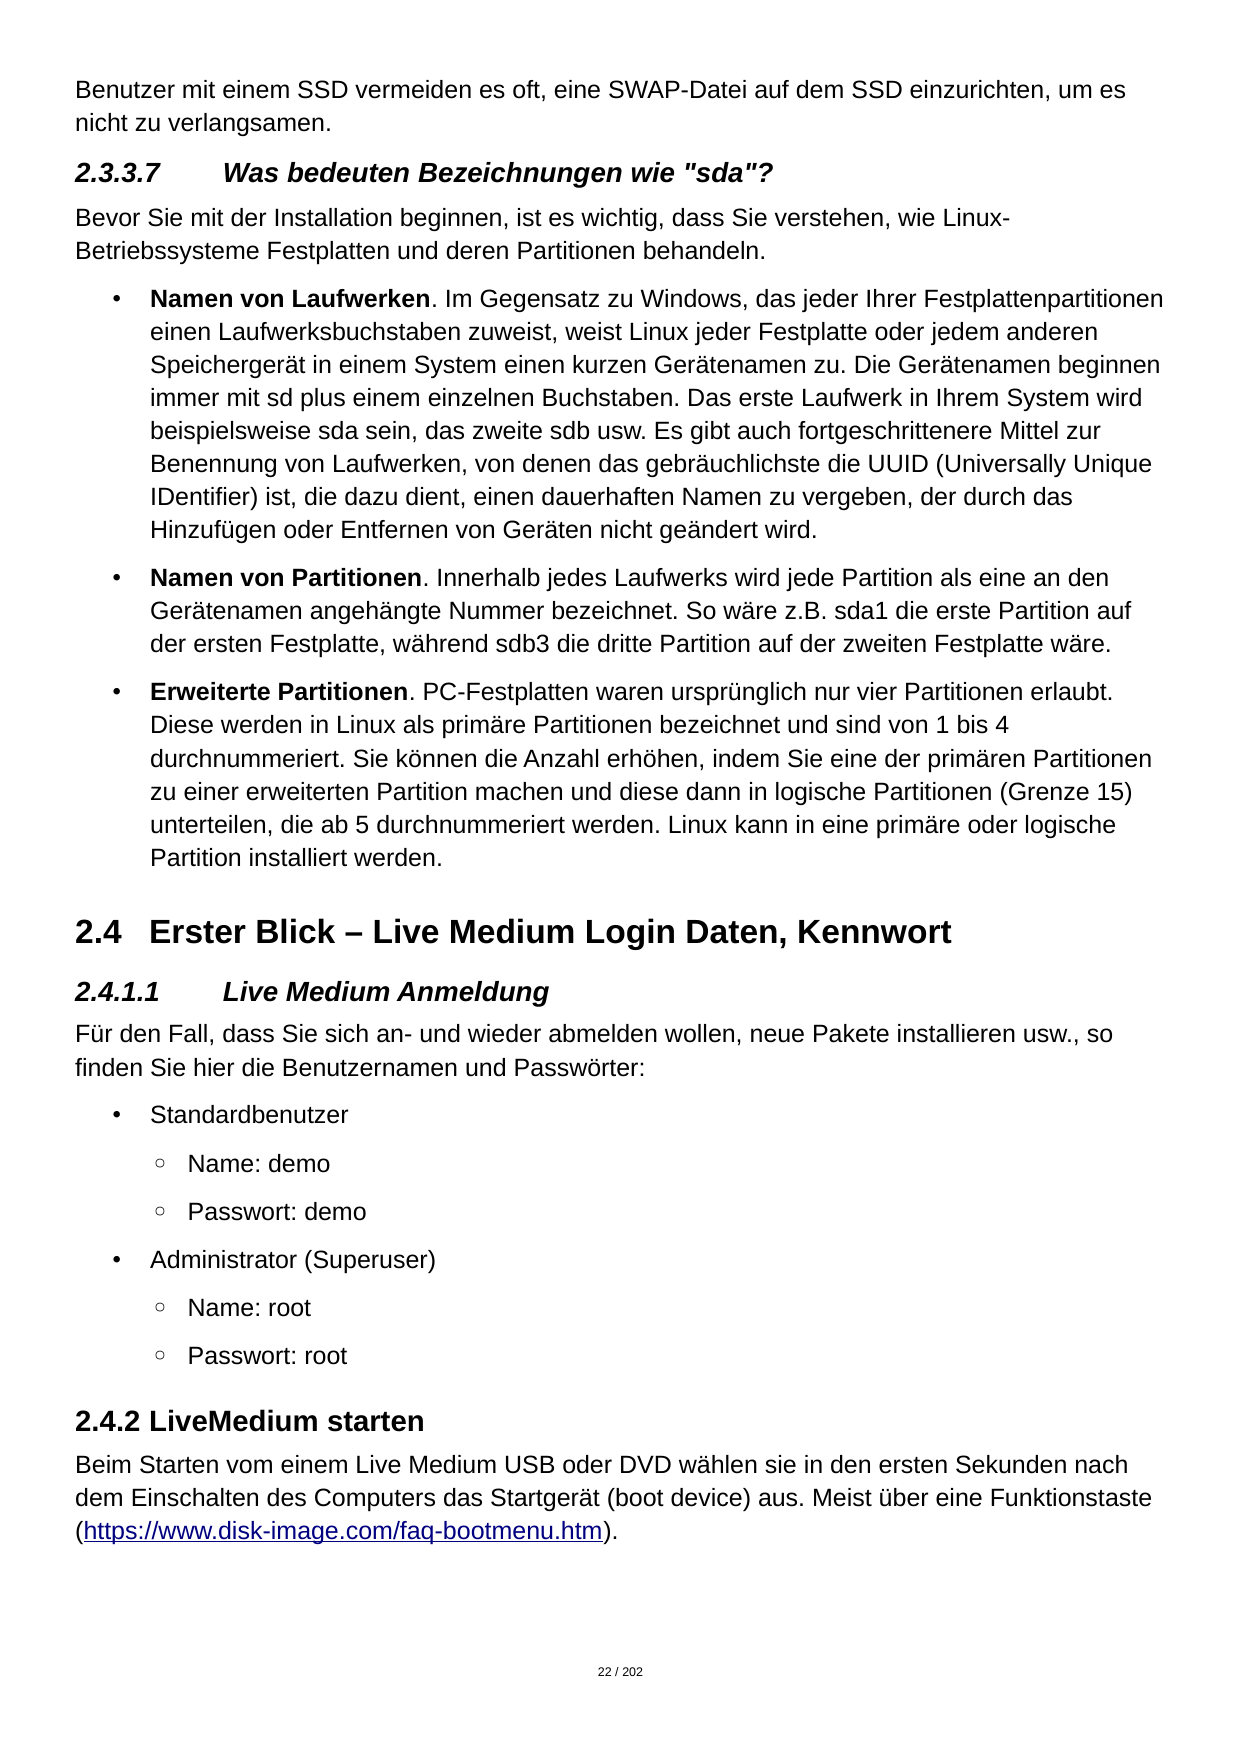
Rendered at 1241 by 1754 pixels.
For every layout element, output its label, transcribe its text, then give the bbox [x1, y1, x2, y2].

list Passwort: root [150, 1341, 1166, 1370]
text Benutzer mit einem SSD vermeiden es oft, eine SWAP-Datei auf dem SSD einzurichten, um es nicht zu verlangsamen. [75, 75, 1166, 137]
list Passwort: demo [150, 1197, 1166, 1226]
text Für den Fall, dass Sie sich an- und wieder abmelden wollen, neue Pakete installieren usw., so finden Sie hier die Benutzernamen und Passwörter: [75, 1019, 1166, 1081]
text Beim Starten vom einem Live Medium USB oder DVD wählen sie in den ersten Sekunden nach dem Einschalten des Computers das Startgerät (boot device) aus. Meist über eine Funktionstaste (https://www.disk-image.com/faq-bootmenu.htm). [75, 1450, 1166, 1545]
text Bevor Sie mit der Installation beginnen, ist es wichtig, dass Sie verstehen, wie Linux-Betriebssysteme Festplatten und deren Partitionen behandeln. [75, 203, 1166, 265]
list Namen von Laufwerken. Im Gegensatz zu Windows, das jeder Ihrer Festplattenpartitionen einen Laufwerksbuchstaben zuweist, weist Linux jeder Festplatte oder jedem anderen Speichergerät in einem System einen kurzen Gerätenamen zu. Die Gerätenamen beginnen immer mit sd plus einem einzelnen Buchstaben. Das erste Laufwerk in Ihrem System wird beispielsweise sda sein, das zweite sdb usw. Es gibt auch fortgeschrittenere Mittel zur Benennung von Laufwerken, von denen das gebräuchlichste die UUID (Universally Unique IDentifier) ist, die dazu dient, einen dauerhaften Namen zu vergeben, der durch das Hinzufügen oder Entfernen von Geräten nicht geändert wird. [112, 284, 1166, 544]
subtitle Erster Blick – Live Medium Login Daten, Kennwort [75, 911, 1166, 950]
subtitle Live Medium Anmeldung [75, 975, 1166, 1007]
list Administrator (Superuser) [112, 1245, 1166, 1274]
subtitle LiveMedium starten [75, 1404, 1166, 1438]
list Erweiterte Partitionen. PC-Festplatten waren ursprünglich nur vier Partitionen erlaubt. Diese werden in Linux als primäre Partitionen bezeichnet und sind von 1 bis 4 durchnummeriert. Sie können die Anzahl erhöhen, indem Sie eine der primären Partitionen zu einer erweiterten Partition machen und diese dann in logische Partitionen (Grenze 15) unterteilen, die ab 5 durchnummeriert werden. Linux kann in eine primäre oder logische Partition installiert werden. [112, 677, 1166, 871]
subtitle Was bedeuten Bezeichnungen wie "sda"? [75, 156, 1166, 188]
list Name: demo [150, 1149, 1166, 1177]
list Name: root [150, 1293, 1166, 1322]
list Standardbenutzer [112, 1101, 1166, 1129]
list Namen von Partitionen. Innerhalb jedes Laufwerks wird jede Partition als eine an den Gerätenamen angehängte Nummer bezeichnet. So wäre z.B. sda1 die erste Partition auf der ersten Festplatte, während sdb3 die dritte Partition auf der zweiten Festplatte wäre. [112, 563, 1166, 658]
